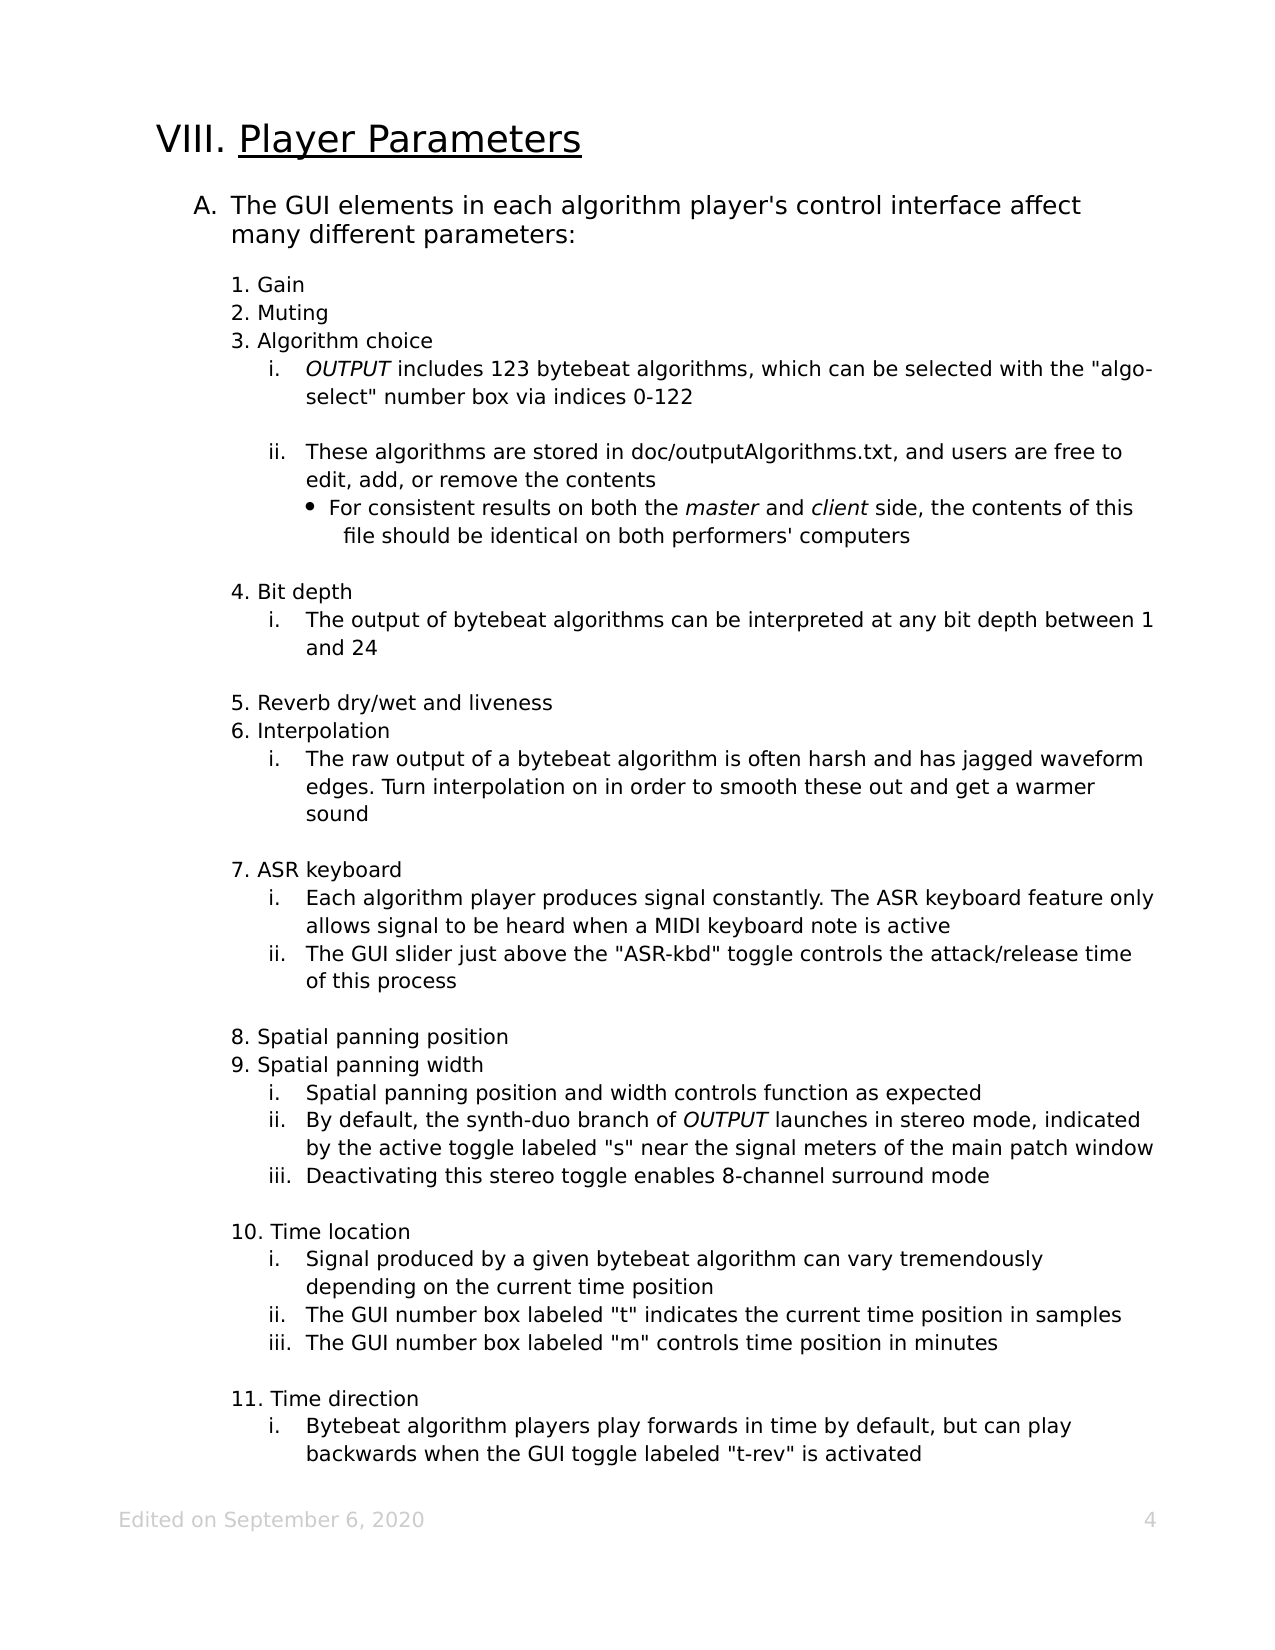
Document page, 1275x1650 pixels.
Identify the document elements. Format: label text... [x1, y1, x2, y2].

list By default, the synth-duo branch of OUTPUT launches in stereo mode, indicated by the active toggle labeled "s" near the signal meters of the main patch window [268, 1108, 1157, 1161]
list Bit depth [231, 580, 1157, 604]
list Reverb dry/wet and liveness [231, 691, 1157, 716]
list Muting [231, 301, 1157, 326]
list Time direction [231, 1387, 1157, 1411]
list Algorithm choice [231, 329, 1157, 353]
list The output of bytebeat algorithms can be interpreted at any bit depth between 1 and 24 [268, 608, 1157, 660]
list For consistent results on both the master and client side, the contents of this file should be identical on both performers' computers [306, 496, 1157, 549]
list Spatial panning width [231, 1053, 1157, 1077]
list Spatial panning position [231, 1025, 1157, 1049]
list These algorithms are stored in doc/outputAlgorithms.txt, and users are free to edit, add, or remove the contents [268, 440, 1157, 492]
list The raw output of a bytebeat algorithm is often harsh and has jagged waveform edges. Turn interpolation on in order to smooth these out and get a warmer sound [268, 747, 1157, 827]
list Player Parameters [156, 118, 1157, 162]
list Time location [231, 1220, 1157, 1244]
list ASR keyboard [231, 858, 1157, 882]
list Bytebeat algorithm players play forwards in time by default, but can play backwards when the GUI toggle labeled "t-rev" is activated [268, 1414, 1157, 1466]
list Each algorithm player produces signal constantly. The ASR keyboard feature only allows signal to be heard when a MIDI keyboard note is active [268, 886, 1157, 938]
list The GUI elements in each algorithm player's control interface affect many different parameters: [193, 191, 1157, 249]
list Deactivating this stereo toggle enables 8-channel surround mode [268, 1164, 1157, 1188]
list OUTPUT includes 123 bytebeat algorithms, which can be selected with the "algo-select" number box via indices 0-122 [268, 357, 1157, 409]
list The GUI number box labeled "m" controls time position in minutes [268, 1331, 1157, 1355]
list Interpolation [231, 719, 1157, 743]
list Gain [231, 273, 1157, 298]
list The GUI slider just above the "ASR-kbd" toggle controls the attack/release time of this process [268, 942, 1157, 994]
list Spatial panning position and width controls function as expected [268, 1081, 1157, 1105]
list The GUI number box labeled "t" indicates the current time position in samples [268, 1303, 1157, 1327]
list Signal produced by a given bytebeat algorithm can vary tremendously depending on the current time position [268, 1247, 1157, 1299]
